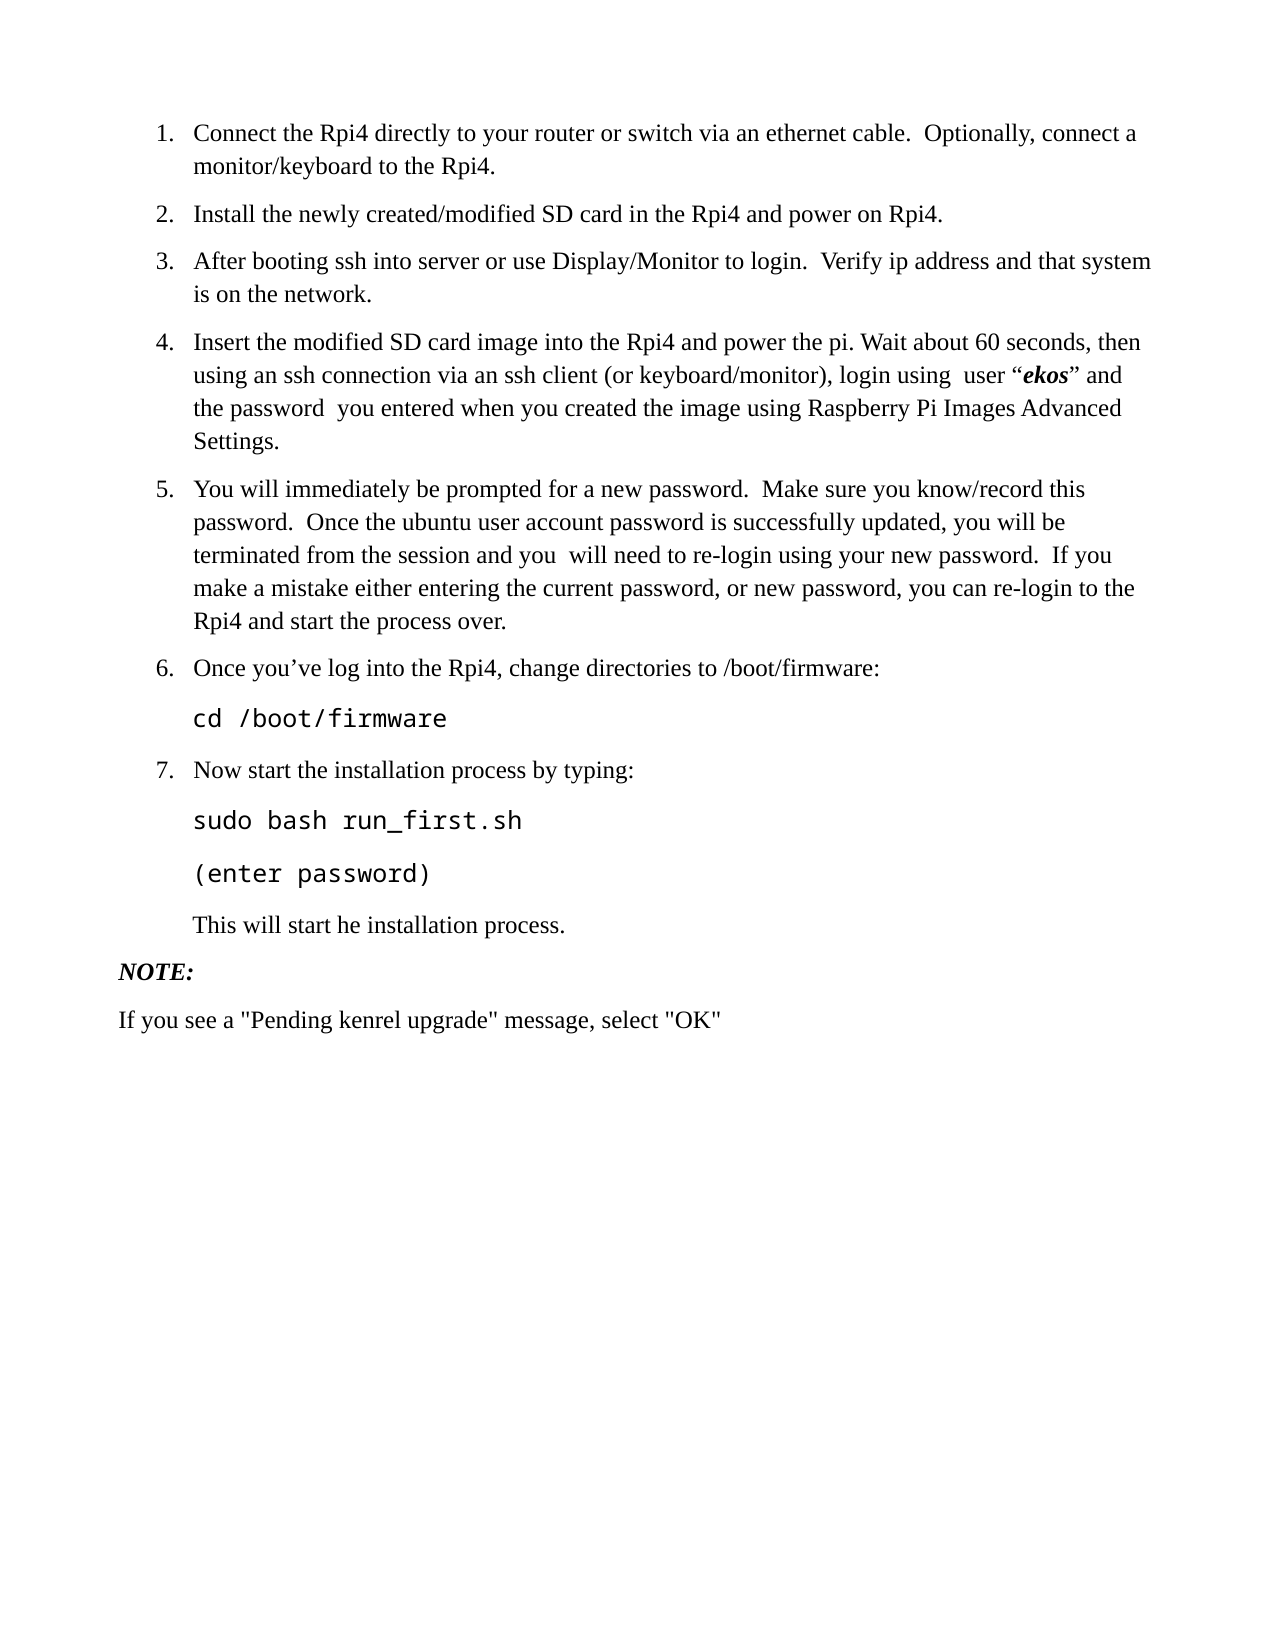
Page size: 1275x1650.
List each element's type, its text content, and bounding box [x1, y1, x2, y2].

text sudo bash run_first.sh [118, 802, 1157, 836]
text (enter password) [118, 856, 1157, 890]
list Install the newly created/modified SD card in the Rpi4 and power on Rpi4. [156, 199, 1157, 227]
list After booting ssh into server or use Display/Monitor to login. Verify ip address and that system is on the network. [156, 246, 1157, 308]
text NOTE: [118, 957, 1157, 986]
list Once you’ve log into the Rpi4, change directories to /boot/firmware: [156, 653, 1157, 682]
list Insert the modified SD card image into the Rpi4 and power the pi. Wait about 60 seconds, then using an ssh connection via an ssh client (or keyboard/monitor), login using user “ekos” and the password you entered when you created the image using Raspberry Pi Images Advanced Settings. [156, 327, 1157, 455]
text This will start he installation process. [192, 910, 1157, 938]
list Connect the Rpi4 directly to your router or switch via an ethernet cable. Optionally, connect a monitor/keyboard to the Rpi4. [156, 118, 1157, 180]
list You will immediately be prompted for a new password. Make sure you know/record this password. Once the ubuntu user account password is successfully updated, you will be terminated from the session and you will need to re-login using your new password. If you make a mistake either entering the current password, or new password, you can re-login to the Rpi4 and start the process over. [156, 474, 1157, 634]
text cd /boot/firmware [118, 701, 1157, 735]
list Now start the installation process by typing: [156, 755, 1157, 783]
text If you see a "Pending kenrel upgrade" message, select "OK" [118, 1005, 1157, 1034]
